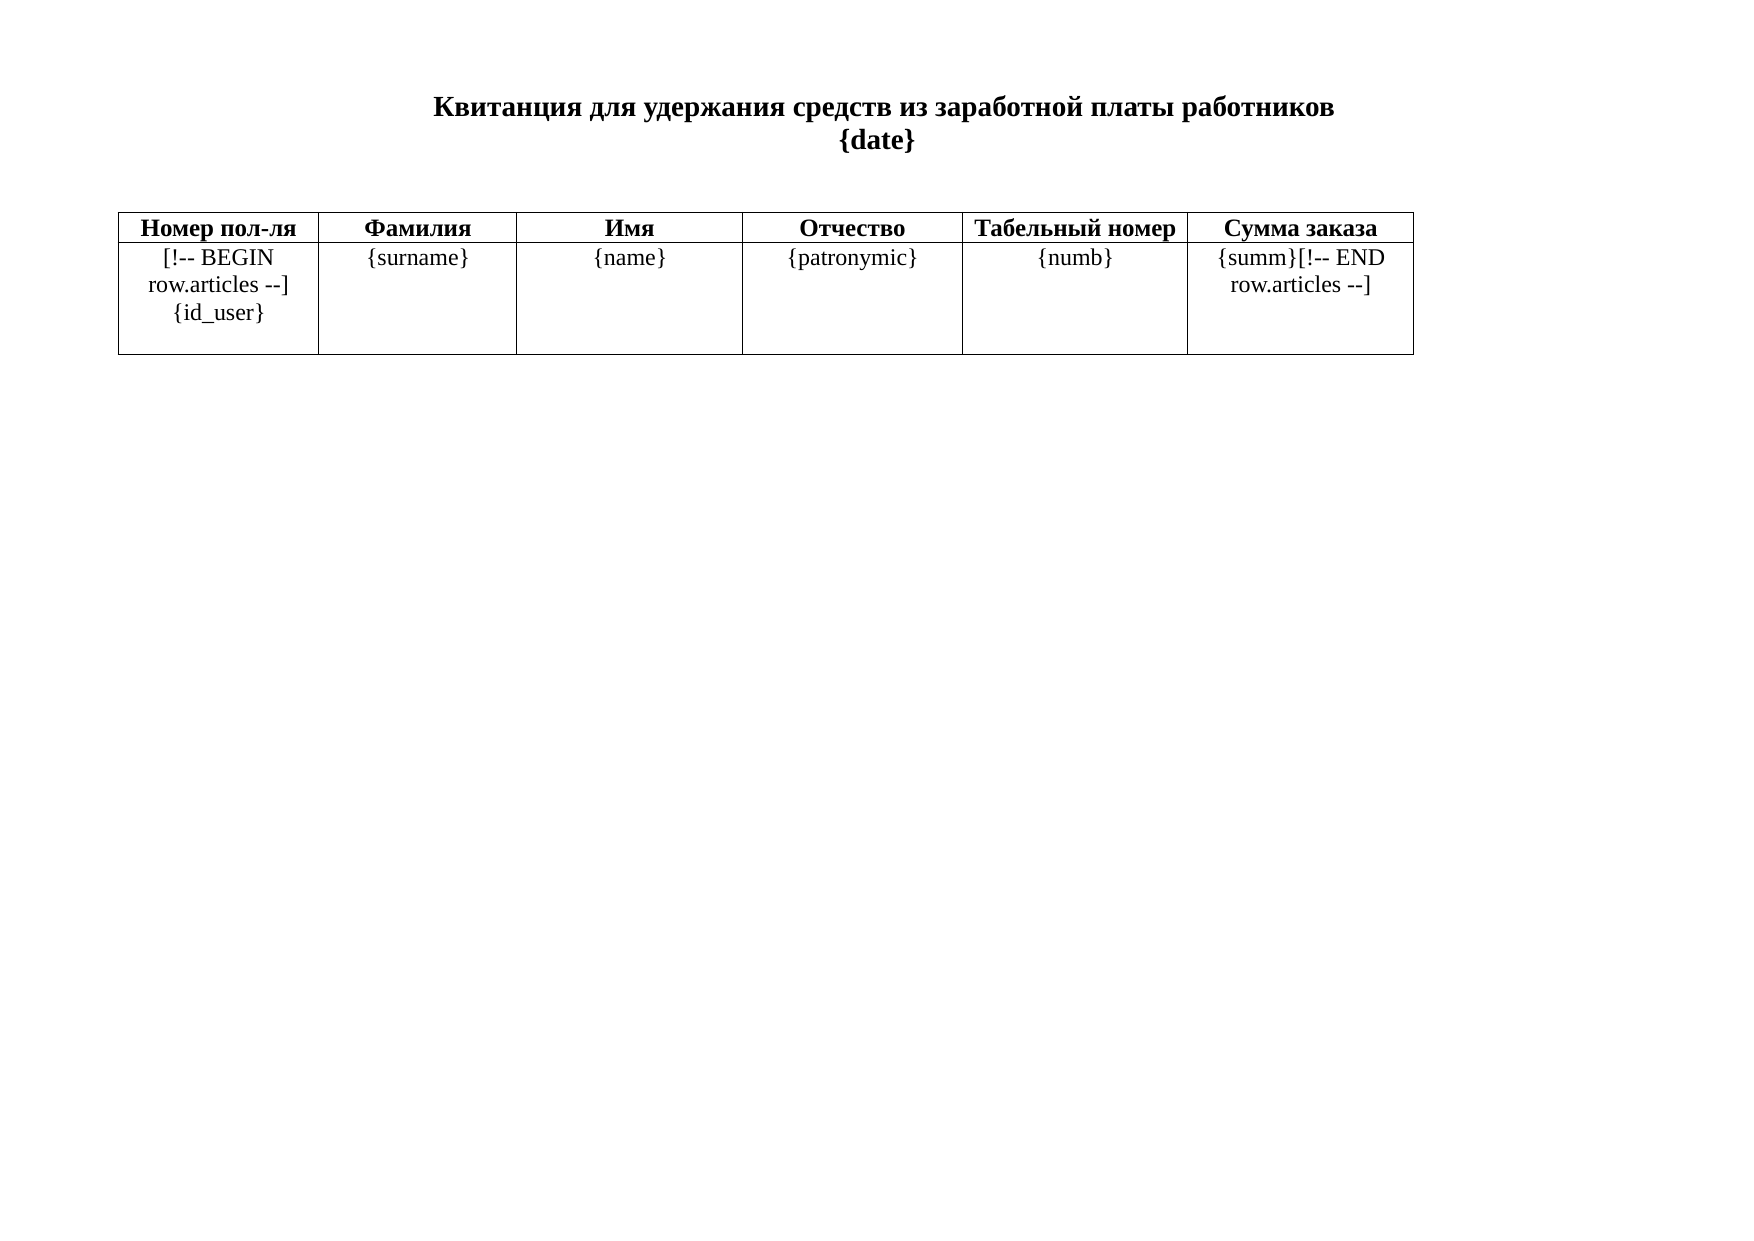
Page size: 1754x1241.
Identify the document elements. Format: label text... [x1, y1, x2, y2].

table_cell {patronymic} [743, 243, 962, 353]
table_cell {name} [517, 243, 742, 353]
table_header Сумма заказа [1188, 213, 1413, 242]
text {date} [118, 122, 1636, 156]
table_header Табельный номер [963, 213, 1187, 242]
table_header Имя [517, 213, 742, 242]
table_cell {surname} [319, 243, 516, 353]
table_header Номер пол-ля [119, 213, 318, 242]
table_cell {numb} [963, 243, 1187, 353]
table_cell [!-- BEGIN row.articles --]{id_user} [119, 243, 318, 353]
table_header Отчество [743, 213, 962, 242]
text Квитанция для удержания средств из заработной платы работников [118, 89, 1636, 122]
table_header Фамилия [319, 213, 516, 242]
table_cell {summ}[!-- END row.articles --] [1188, 243, 1413, 353]
